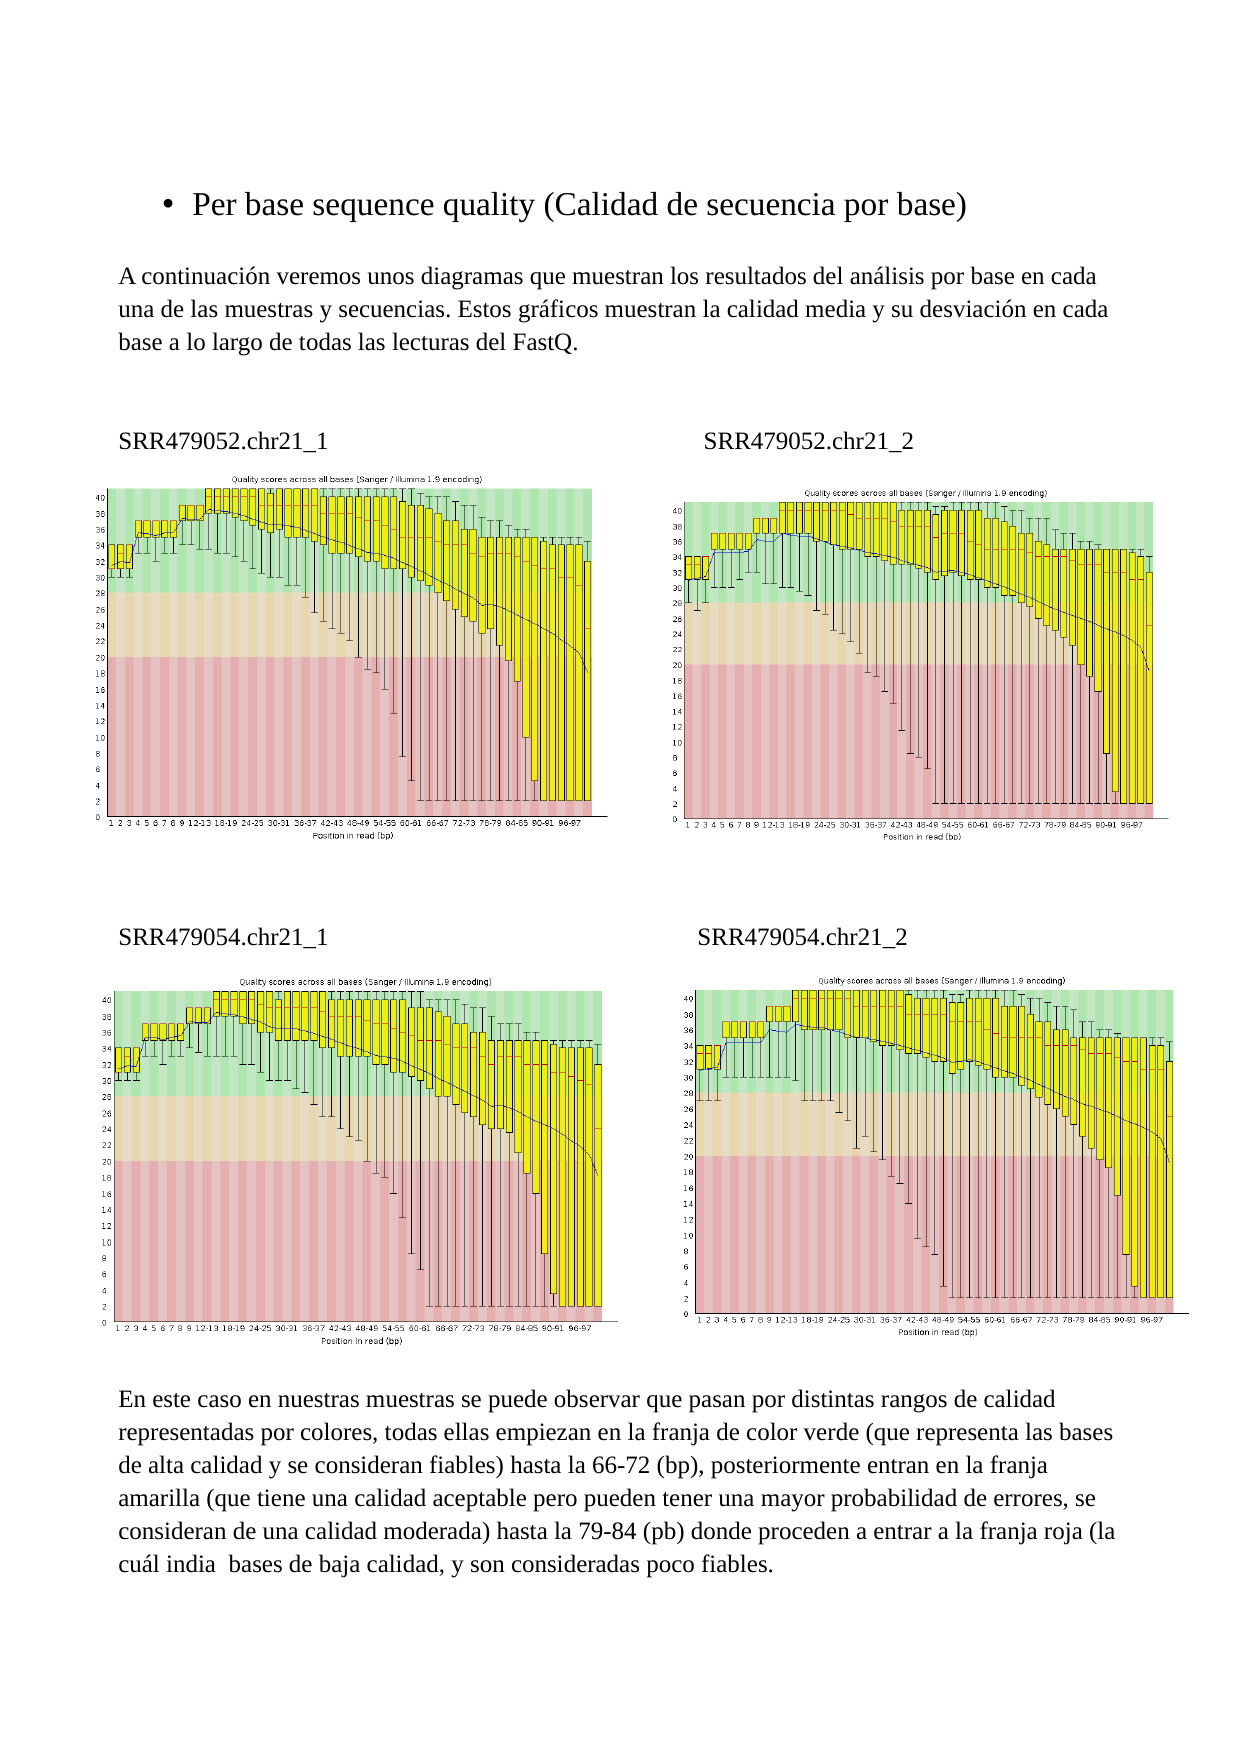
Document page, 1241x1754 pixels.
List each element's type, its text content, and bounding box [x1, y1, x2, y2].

text SRR479054.chr21_1 SRR479054.chr21_2 [118, 922, 1122, 950]
text En este caso en nuestras muestras se puede observar que pasan por distintas rangos de calidad representadas por colores, todas ellas empiezan en la franja de color verde (que representa las bases de alta calidad y se consideran fiables) hasta la 66-72 (bp), posteriormente entran en la franja amarilla (que tiene una calidad aceptable pero pueden tener una mayor probabilidad de errores, se consideran de una calidad moderada) hasta la 79-84 (pb) donde proceden a entrar a la franja roja (la cuál india bases de baja calidad, y son consideradas poco fiables. [118, 1384, 1122, 1578]
list Per base sequence quality (Calidad de secuencia por base) [162, 184, 1122, 222]
picture [672, 973, 1195, 1339]
text SRR479052.chr21_1 SRR479052.chr21_2 [118, 426, 1122, 455]
picture [663, 481, 1176, 840]
picture [86, 474, 616, 845]
picture [90, 973, 624, 1348]
text A continuación veremos unos diagramas que muestran los resultados del análisis por base en cada una de las muestras y secuencias. Estos gráficos muestran la calidad media y su desviación en cada base a lo largo de todas las lecturas del FastQ. [118, 261, 1122, 356]
